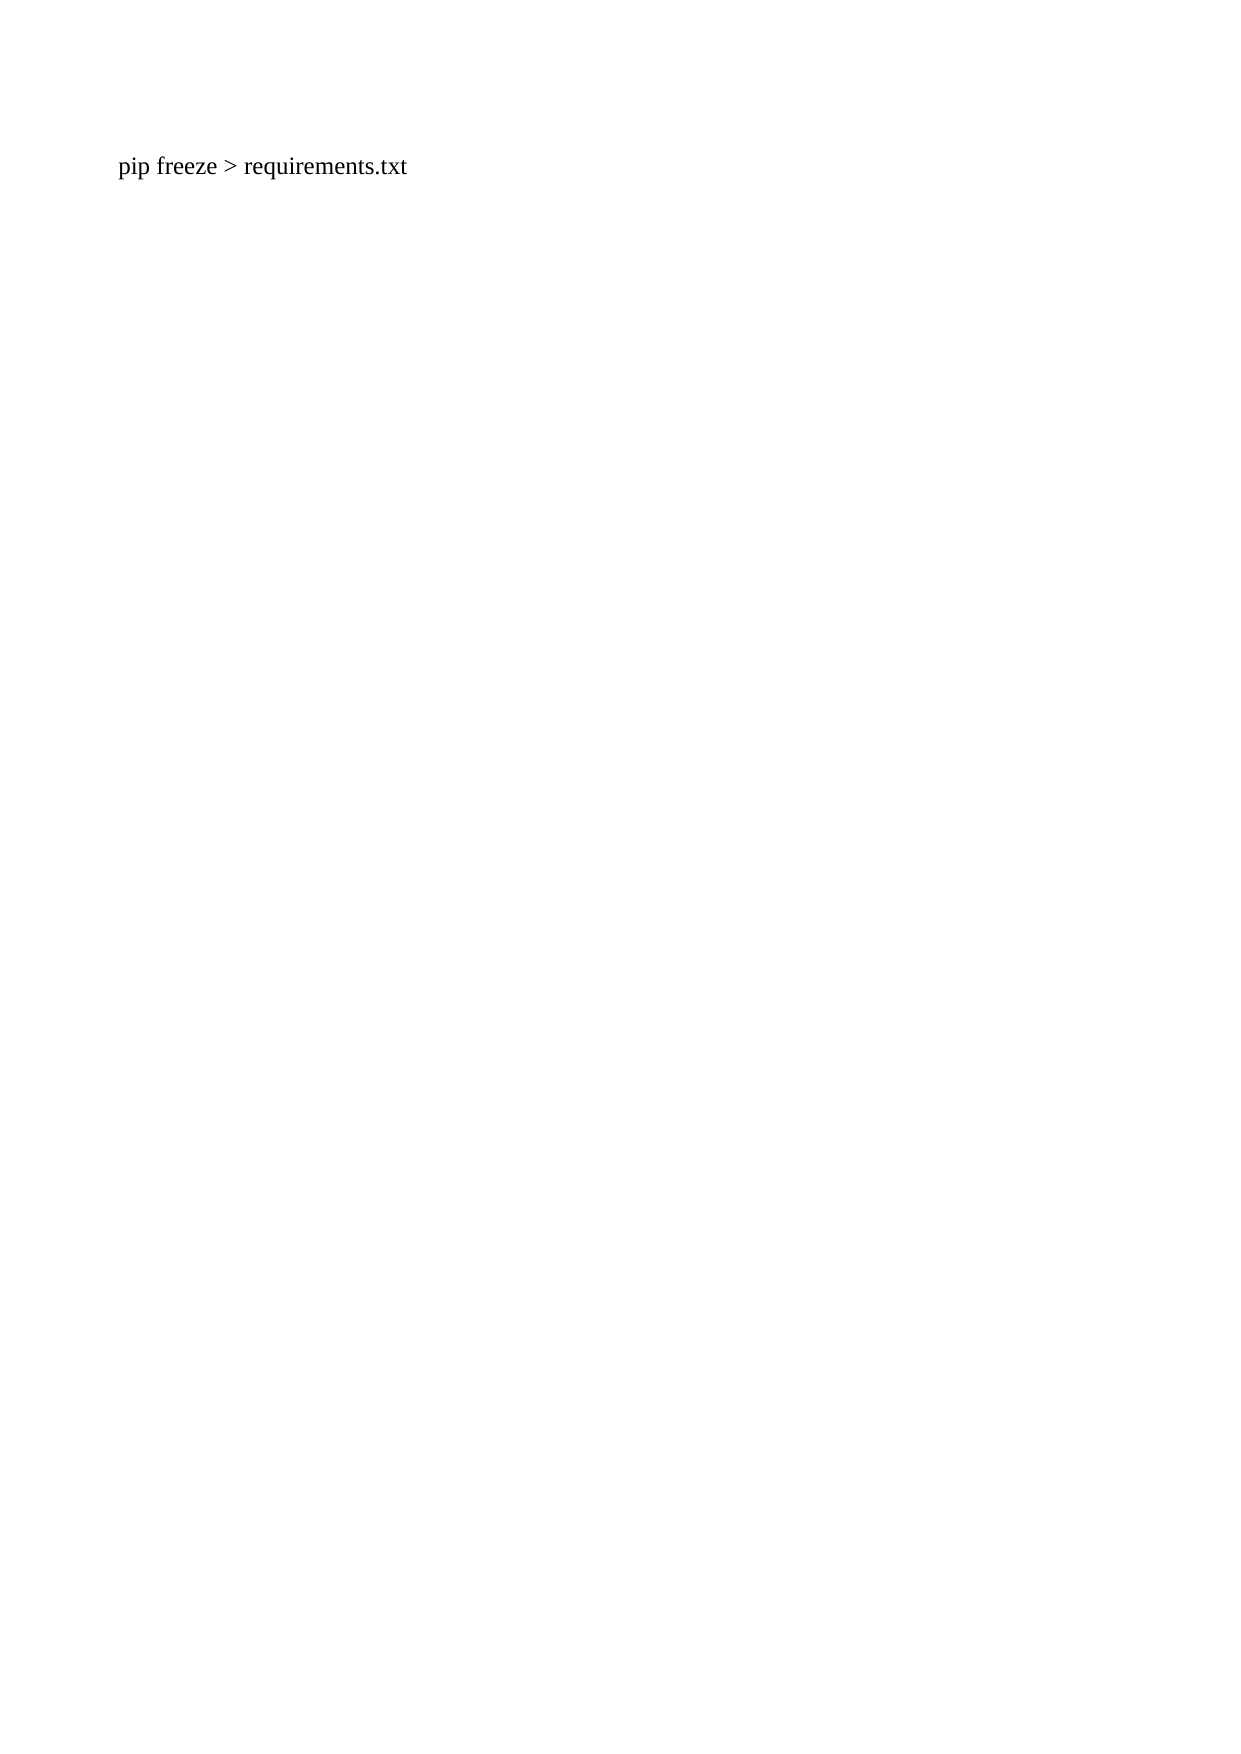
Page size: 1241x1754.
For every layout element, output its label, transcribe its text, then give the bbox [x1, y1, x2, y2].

text pip freeze > requirements.txt [118, 151, 1122, 180]
